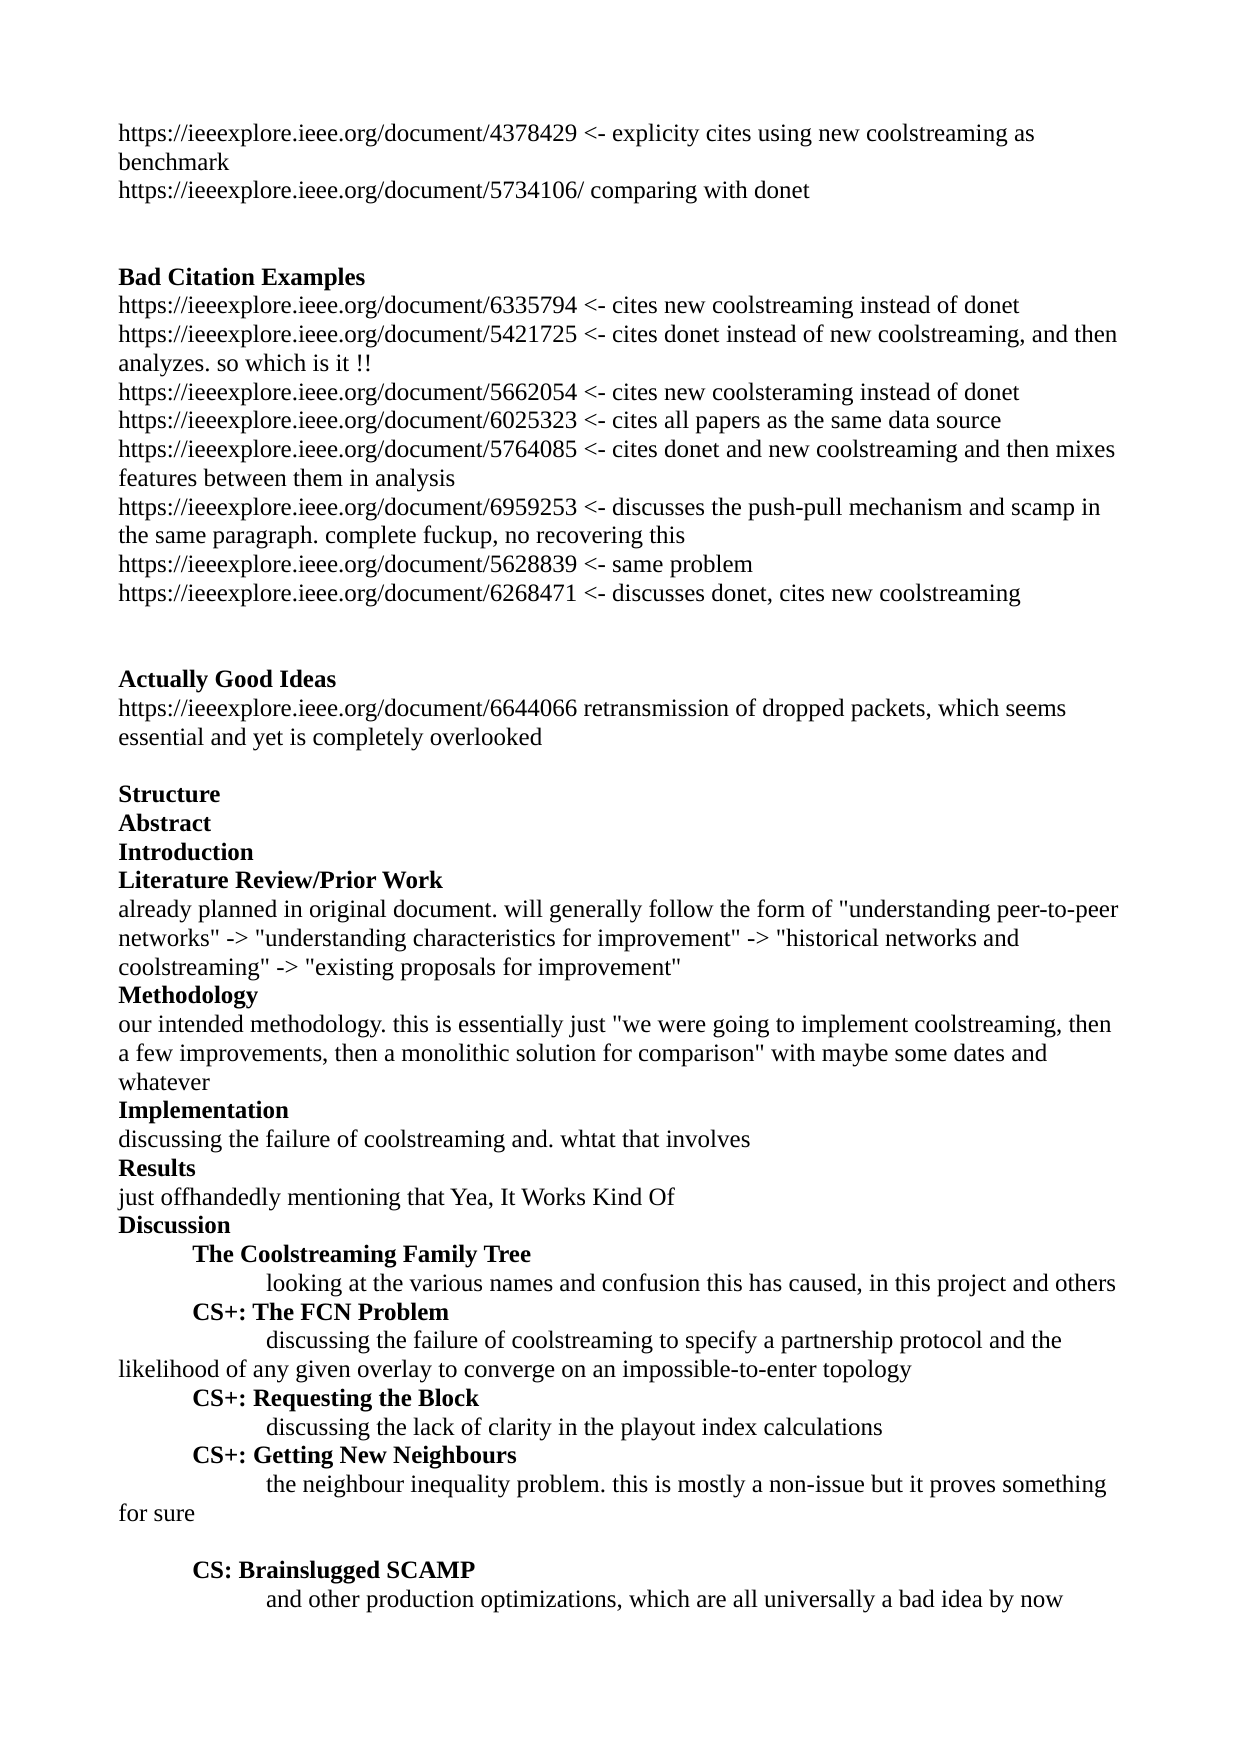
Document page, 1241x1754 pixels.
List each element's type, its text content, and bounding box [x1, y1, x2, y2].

text https://ieeexplore.ieee.org/document/5662054 <- cites new coolsteraming instead of donet [118, 377, 1122, 406]
text The Coolstreaming Family Tree [118, 1239, 1122, 1268]
text https://ieeexplore.ieee.org/document/5734106/ comparing with donet [118, 176, 1122, 204]
text already planned in original document. will generally follow the form of "understanding peer-to-peer networks" -> "understanding characteristics for improvement" -> "historical networks and coolstreaming" -> "existing proposals for improvement" [118, 894, 1122, 981]
text discussing the failure of coolstreaming to specify a partnership protocol and the likelihood of any given overlay to converge on an impossible-to-enter topology [118, 1326, 1122, 1383]
text our intended methodology. this is essentially just "we were going to implement coolstreaming, then a few improvements, then a monolithic solution for comparison" with maybe some dates and whatever [118, 1009, 1122, 1096]
text https://ieeexplore.ieee.org/document/6268471 <- discusses donet, cites new coolstreaming [118, 578, 1122, 607]
text discussing the failure of coolstreaming and. whtat that involves [118, 1124, 1122, 1153]
text https://ieeexplore.ieee.org/document/5628839 <- same problem [118, 549, 1122, 578]
text looking at the various names and confusion this has caused, in this project and others [118, 1268, 1122, 1297]
text https://ieeexplore.ieee.org/document/6025323 <- cites all papers as the same data source [118, 406, 1122, 434]
text Bad Citation Examples [118, 262, 1122, 291]
text Literature Review/Prior Work [118, 866, 1122, 894]
text Abstract [118, 808, 1122, 837]
text https://ieeexplore.ieee.org/document/5421725 <- cites donet instead of new coolstreaming, and then analyzes. so which is it !! [118, 319, 1122, 377]
text CS+: Requesting the Block [118, 1383, 1122, 1412]
text Discussion [118, 1211, 1122, 1239]
text and other production optimizations, which are all universally a bad idea by now [118, 1584, 1122, 1613]
text just offhandedly mentioning that Yea, It Works Kind Of [118, 1182, 1122, 1211]
text Structure [118, 779, 1122, 808]
text CS: Brainslugged SCAMP [118, 1556, 1122, 1584]
text https://ieeexplore.ieee.org/document/6335794 <- cites new coolstreaming instead of donet [118, 291, 1122, 319]
text https://ieeexplore.ieee.org/document/4378429 <- explicity cites using new coolstreaming as benchmark [118, 118, 1122, 176]
text https://ieeexplore.ieee.org/document/6959253 <- discusses the push-pull mechanism and scamp in the same paragraph. complete fuckup, no recovering this [118, 492, 1122, 549]
text https://ieeexplore.ieee.org/document/5764085 <- cites donet and new coolstreaming and then mixes features between them in analysis [118, 434, 1122, 492]
text Actually Good Ideas [118, 664, 1122, 693]
text discussing the lack of clarity in the playout index calculations [118, 1412, 1122, 1441]
text CS+: Getting New Neighbours [118, 1441, 1122, 1469]
text Implementation [118, 1096, 1122, 1124]
text https://ieeexplore.ieee.org/document/6644066 retransmission of dropped packets, which seems essential and yet is completely overlooked [118, 693, 1122, 751]
text CS+: The FCN Problem [118, 1297, 1122, 1326]
text the neighbour inequality problem. this is mostly a non-issue but it proves something for sure [118, 1469, 1122, 1527]
text Methodology [118, 981, 1122, 1009]
text Introduction [118, 837, 1122, 866]
text Results [118, 1153, 1122, 1182]
